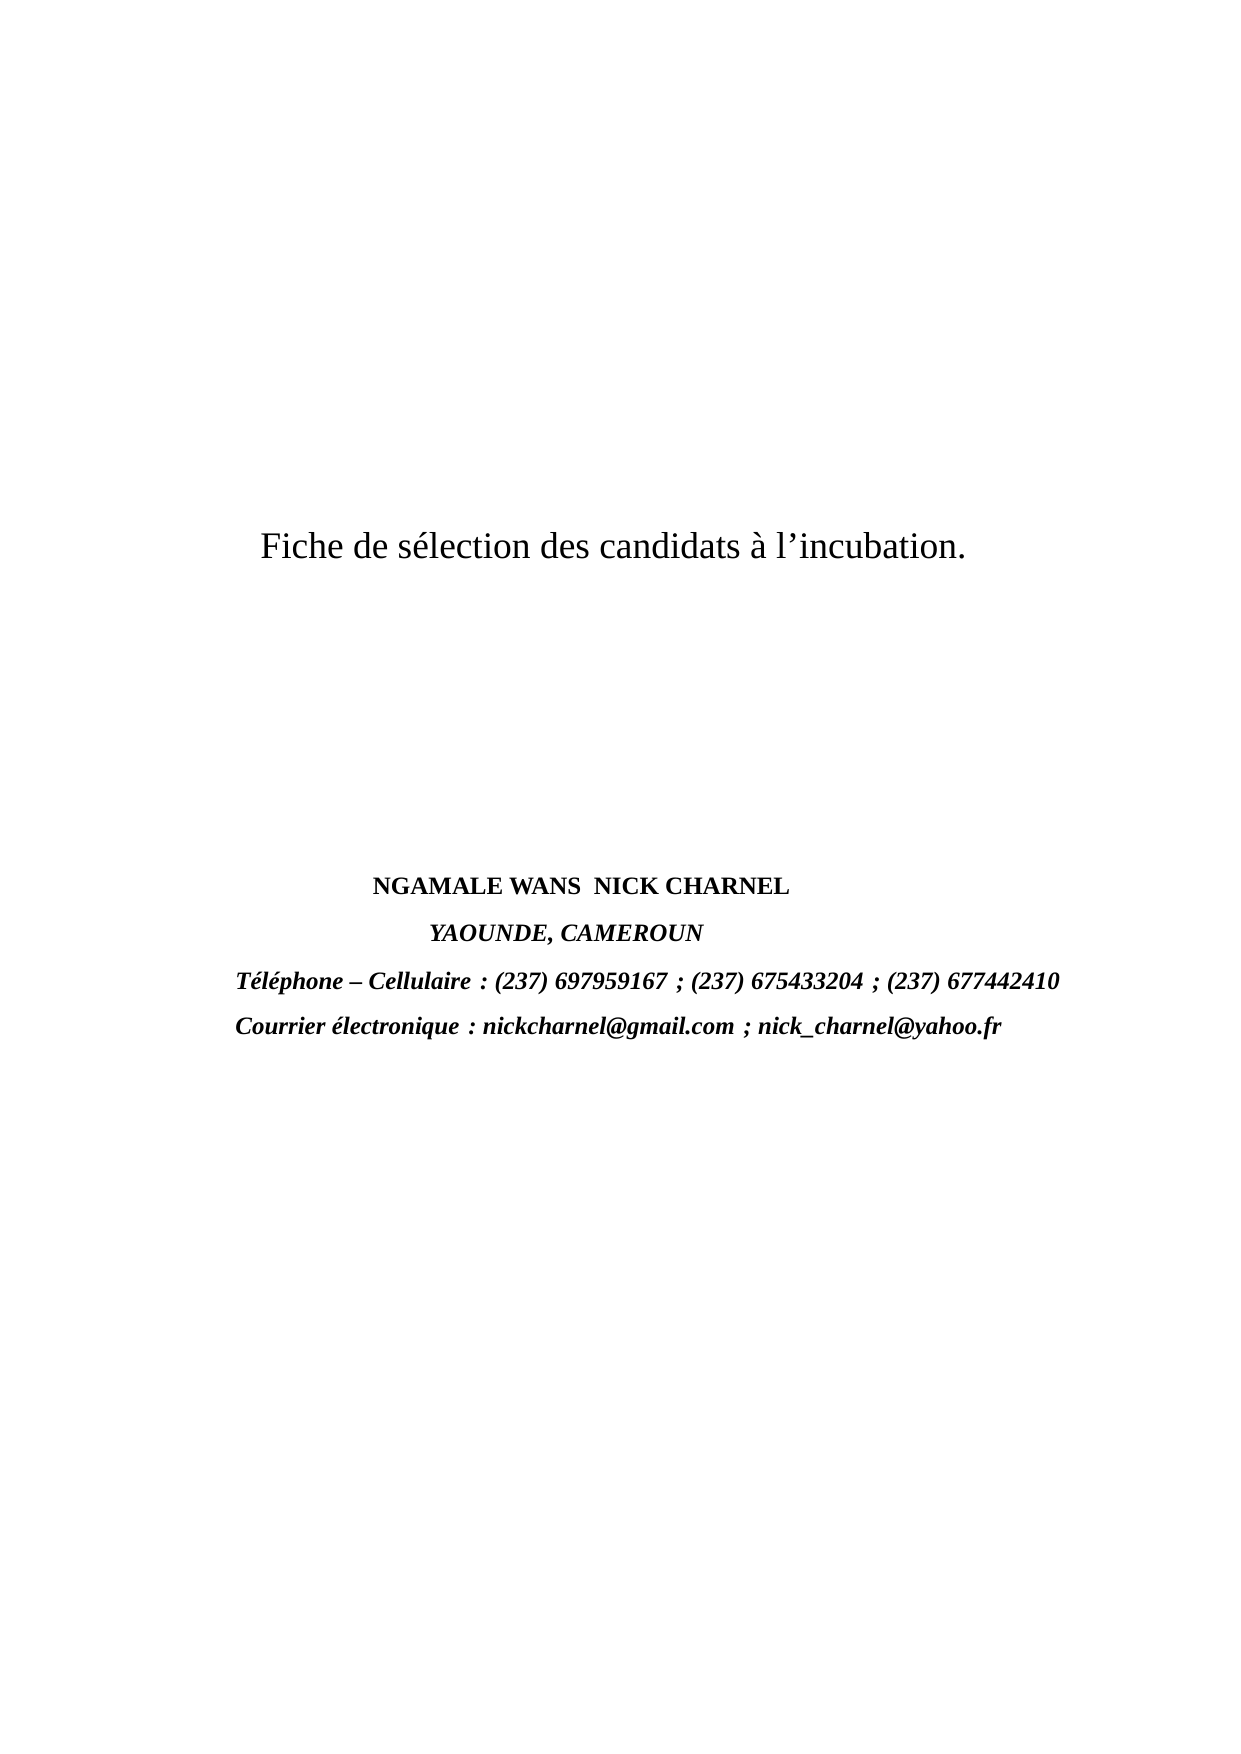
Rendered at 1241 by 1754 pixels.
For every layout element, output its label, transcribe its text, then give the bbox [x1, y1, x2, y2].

text Courrier électronique : nickcharnel@gmail.com ; nick_charnel@yahoo.fr [148, 1011, 1093, 1040]
text Téléphone – Cellulaire : (237) 697959167 ; (237) 675433204 ; (237) 677442410 [148, 966, 1093, 994]
text YAOUNDE, CAMEROUN [148, 918, 1093, 947]
text Fiche de sélection des candidats à l’incubation. [148, 524, 1093, 567]
text NGAMALE WANS NICK CHARNEL [148, 871, 1093, 900]
